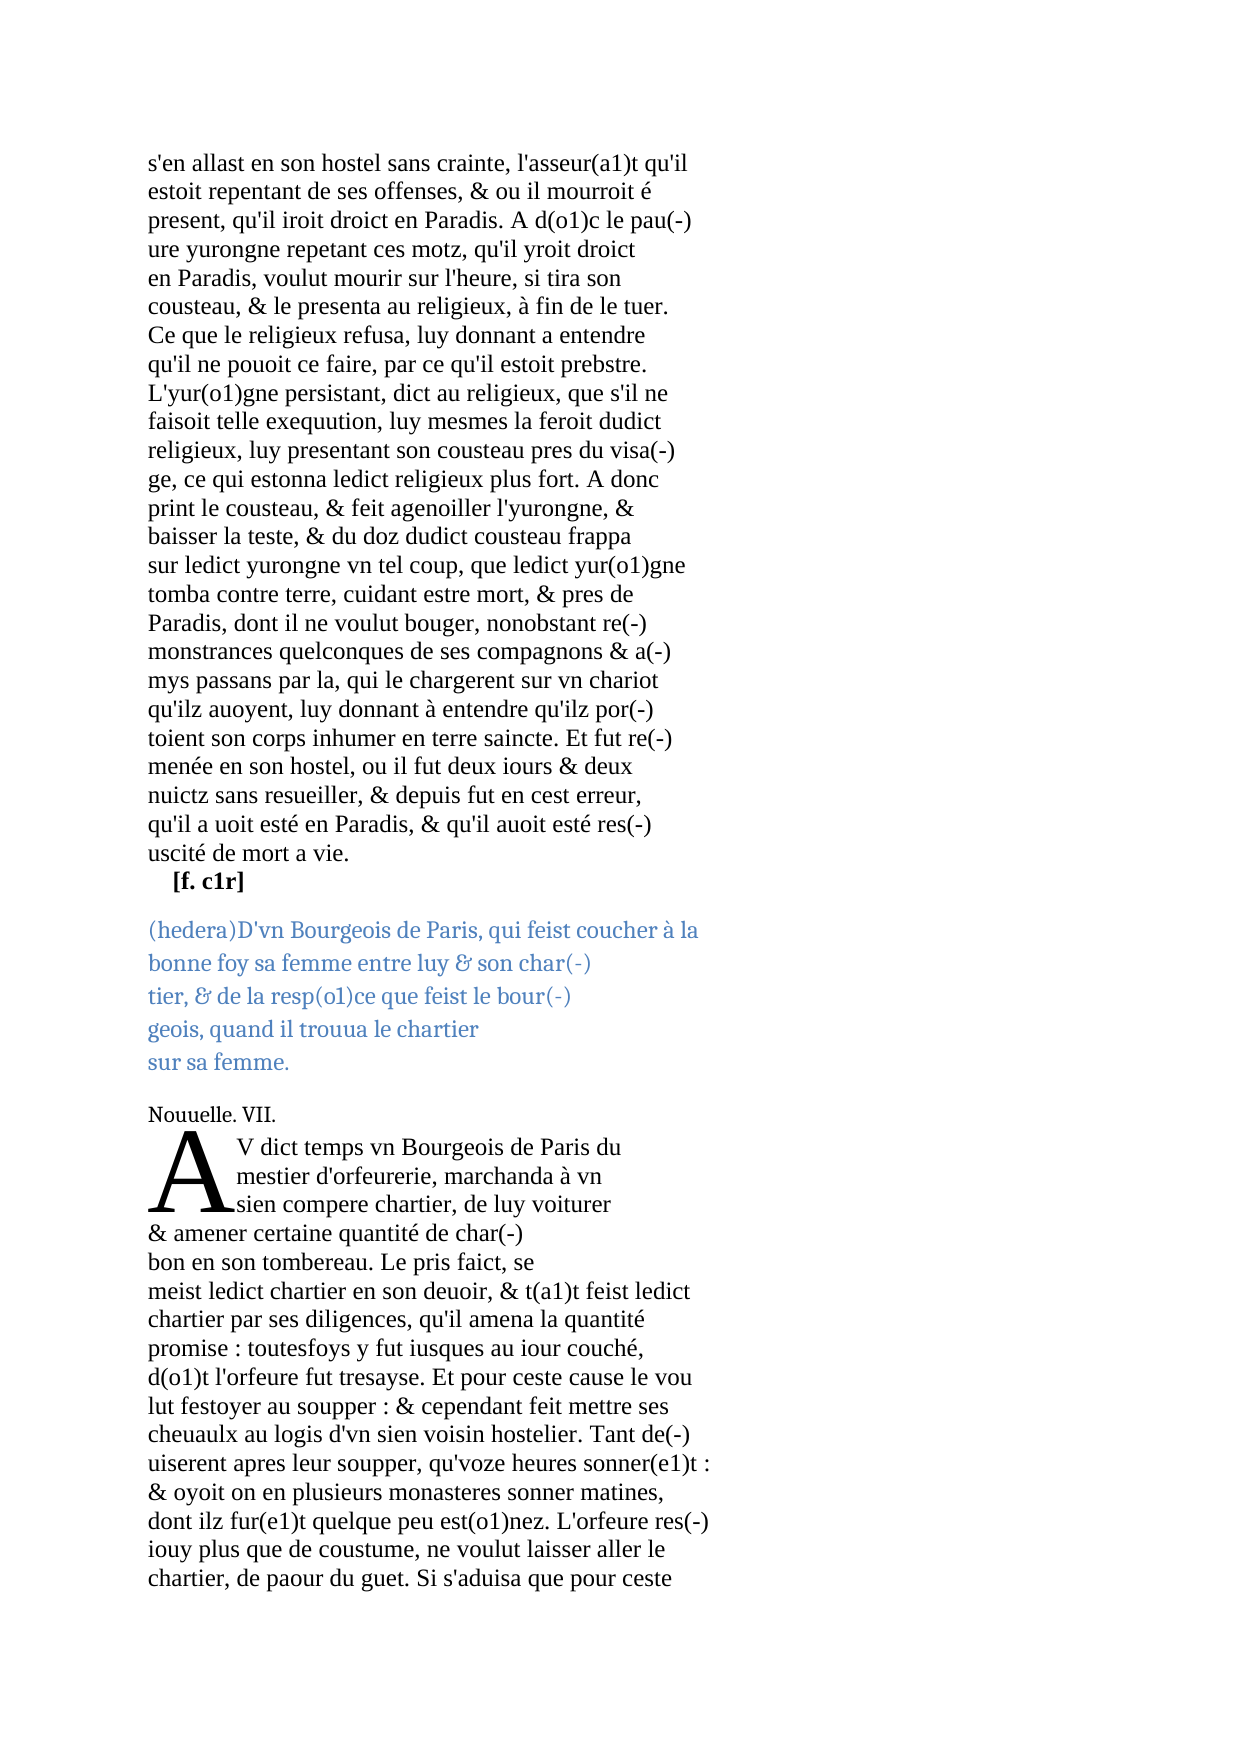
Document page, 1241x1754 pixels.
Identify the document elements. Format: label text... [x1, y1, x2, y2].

text [f. c1r] [148, 866, 1093, 895]
text AV dict temps vn Bourgeois de Paris du mestier d'orfeurerie, marchanda à vn sien compere chartier, de luy voiturer & amener certaine quantité de char(-) bon en son tombereau. Le pris faict, se meist ledict chartier en son deuoir, & t(a1)t feist ledict chartier par ses diligences, qu'il amena la quantité promise : toutesfoys y fut iusques au iour couché, d(o1)t l'orfeure fut tresayse. Et pour ceste cause le vou lut festoyer au soupper : & cependant feit mettre ses cheuaulx au logis d'vn sien voisin hostelier. Tant de(-) uiserent apres leur soupper, qu'voze heures sonner(e1)t : & oyoit on en plusieurs monasteres sonner matines, dont ilz fur(e1)t quelque peu est(o1)nez. L'orfeure res(-) iouy plus que de coustume, ne voulut laisser aller le chartier, de paour du guet. Si s'aduisa que pour ceste [148, 1132, 1093, 1592]
subtitle (hedera)D'vn Bourgeois de Paris, qui feist coucher à la bonne foy sa femme entre luy & son char(-) tier, & de la resp(o1)ce que feist le bour(-) geois, quand il trouua le chartier sur sa femme. [148, 916, 1093, 1077]
subtitle Nouuelle. VII. [148, 1102, 1093, 1128]
text s'en allast en son hostel sans crainte, l'asseur(a1)t qu'il estoit repentant de ses offenses, & ou il mourroit é present, qu'il iroit droict en Paradis. A d(o1)c le pau(-) ure yurongne repetant ces motz, qu'il yroit droict en Paradis, voulut mourir sur l'heure, si tira son cousteau, & le presenta au religieux, à fin de le tuer. Ce que le religieux refusa, luy donnant a entendre qu'il ne pouoit ce faire, par ce qu'il estoit prebstre. L'yur(o1)gne persistant, dict au religieux, que s'il ne faisoit telle exequution, luy mesmes la feroit dudict religieux, luy presentant son cousteau pres du visa(-) ge, ce qui estonna ledict religieux plus fort. A donc print le cousteau, & feit agenoiller l'yurongne, & baisser la teste, & du doz dudict cousteau frappa sur ledict yurongne vn tel coup, que ledict yur(o1)gne tomba contre terre, cuidant estre mort, & pres de Paradis, dont il ne voulut bouger, nonobstant re(-) monstrances quelconques de ses compagnons & a(-) mys passans par la, qui le chargerent sur vn chariot qu'ilz auoyent, luy donnant à entendre qu'ilz por(-) toient son corps inhumer en terre saincte. Et fut re(-) menée en son hostel, ou il fut deux iours & deux nuictz sans resueiller, & depuis fut en cest erreur, qu'il a uoit esté en Paradis, & qu'il auoit esté res(-) uscité de mort a vie. [148, 148, 1093, 866]
